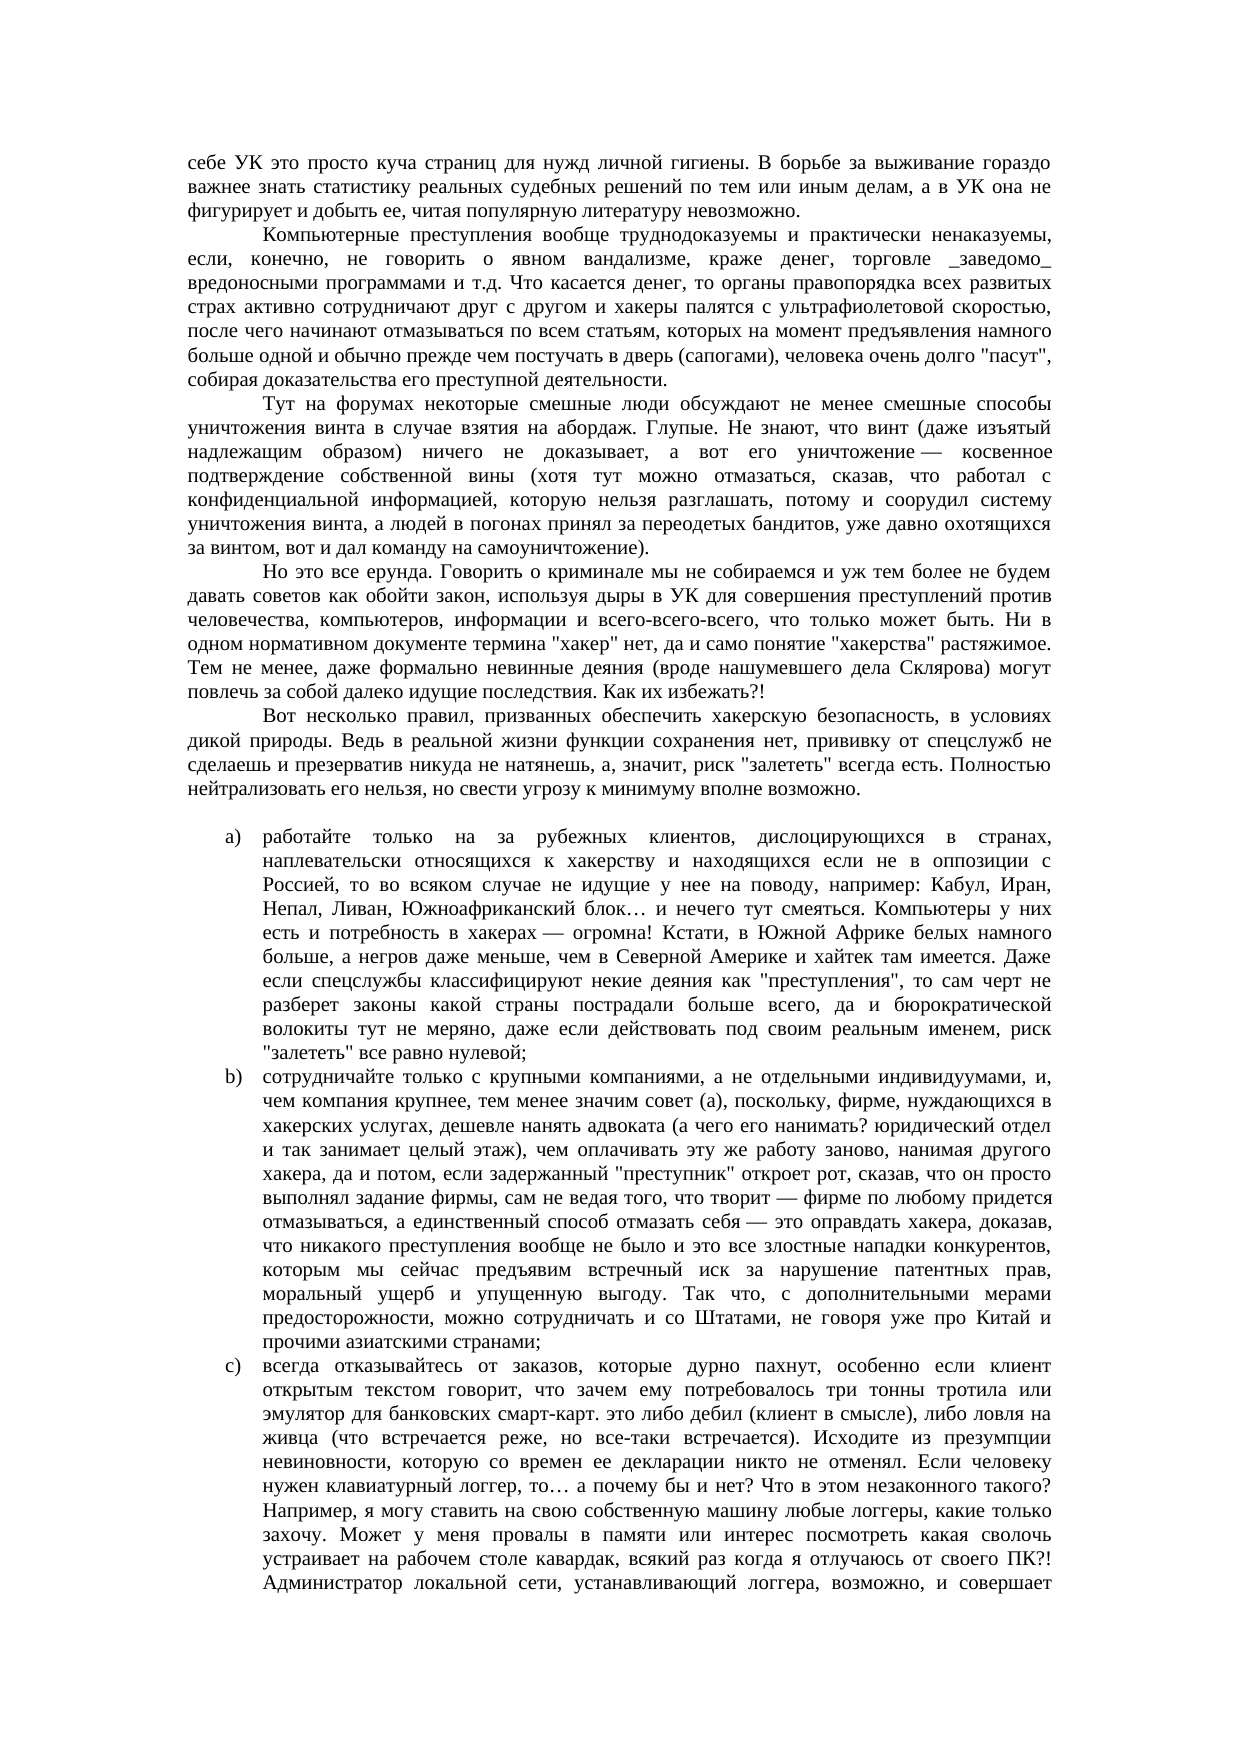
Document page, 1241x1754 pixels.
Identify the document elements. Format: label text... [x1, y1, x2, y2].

text Вот несколько правил, призванных обеспечить хакерскую безопасность, в условиях дикой природы. Ведь в реальной жизни функции сохранения нет, прививку от спецслужб не сделаешь и презерватив никуда не натянешь, а, значит, риск "залететь" всегда есть. Полностью нейтрализовать его нельзя, но свести угрозу к минимуму вполне возможно. [187, 703, 1053, 800]
list сотрудничайте только с крупными компаниями, а не отдельными индивидуумами, и, чем компания крупнее, тем менее значим совет (а), поскольку, фирме, нуждающихся в хакерских услугах, дешевле нанять адвоката (а чего его нанимать? юридический отдел и так занимает целый этаж), чем оплачивать эту же работу заново, нанимая другого хакера, да и потом, если задержанный "преступник" откроет рот, сказав, что он просто выполнял задание фирмы, сам не ведая того, что творит — фирме по любому придется отмазываться, а единственный способ отмазать себя — это оправдать хакера, доказав, что никакого преступления вообще не было и это все злостные нападки конкурентов, которым мы сейчас предъявим встречный иск за нарушение патентных прав, моральный ущерб и упущенную выгоду. Так что, с дополнительными мерами предосторожности, можно сотрудничать и со Штатами, не говоря уже про Китай и прочими азиатскими странами; [225, 1064, 1053, 1353]
list работайте только на за рубежных клиентов, дислоцирующихся в странах, наплевательски относящихся к хакерству и находящихся если не в оппозиции с Россией, то во всяком случае не идущие у нее на поводу, например: Кабул, Иран, Непал, Ливан, Южноафриканский блок… и нечего тут смеяться. Компьютеры у них есть и потребность в хакерах — огромна! Кстати, в Южной Африке белых намного больше, а негров даже меньше, чем в Северной Америке и хайтек там имеется. Даже если спецслужбы классифицируют некие деяния как "преступления", то сам черт не разберет законы какой страны пострадали больше всего, да и бюрократической волокиты тут не меряно, даже если действовать под своим реальным именем, риск "залететь" все равно нулевой; [225, 824, 1053, 1064]
text Но это все ерунда. Говорить о криминале мы не собираемся и уж тем более не будем давать советов как обойти закон, используя дыры в УК для совершения преступлений против человечества, компьютеров, информации и всего-всего-всего, что только может быть. Ни в одном нормативном документе термина "хакер" нет, да и само понятие "хакерства" растяжимое. Тем не менее, даже формально невинные деяния (вроде нашумевшего дела Склярова) могут повлечь за собой далеко идущие последствия. Как их избежать?! [187, 559, 1053, 703]
text себе УК это просто куча страниц для нужд личной гигиены. В борьбе за выживание гораздо важнее знать статистику реальных судебных решений по тем или иным делам, а в УК она не фигурирует и добыть ее, читая популярную литературу невозможно. [187, 150, 1053, 222]
list всегда отказывайтесь от заказов, которые дурно пахнут, особенно если клиент открытым текстом говорит, что зачем ему потребовалось три тонны тротила или эмулятор для банковских смарт-карт. это либо дебил (клиент в смысле), либо ловля на живца (что встречается реже, но все-таки встречается). Исходите из презумпции невиновности, которую со времен ее декларации никто не отменял. Если человеку нужен клавиатурный логгер, то… а почему бы и нет? Что в этом незаконного такого? Например, я могу ставить на свою собственную машину любые логгеры, какие только захочу. Может у меня провалы в памяти или интерес посмотреть какая сволочь устраивает на рабочем столе кавардак, всякий раз когда я отлучаюсь от своего ПК?! Администратор локальной сети, устанавливающий логгера, возможно, и совершает [225, 1353, 1053, 1594]
text Тут на форумах некоторые смешные люди обсуждают не менее смешные способы уничтожения винта в случае взятия на абордаж. Глупые. Не знают, что винт (даже изъятый надлежащим образом) ничего не доказывает, а вот его уничтожение — косвенное подтверждение собственной вины (хотя тут можно отмазаться, сказав, что работал с конфиденциальной информацией, которую нельзя разглашать, потому и соорудил систему уничтожения винта, а людей в погонах принял за переодетых бандитов, уже давно охотящихся за винтом, вот и дал команду на самоуничтожение). [187, 391, 1053, 559]
text Компьютерные преступления вообще труднодоказуемы и практически ненаказуемы, если, конечно, не говорить о явном вандализме, краже денег, торговле _заведомо_ вредоносными программами и т.д. Что касается денег, то органы правопорядка всех развитых страх активно сотрудничают друг с другом и хакеры палятся с ультрафиолетовой скоростью, после чего начинают отмазываться по всем статьям, которых на момент предъявления намного больше одной и обычно прежде чем постучать в дверь (сапогами), человека очень долго "пасут", собирая доказательства его преступной деятельности. [187, 222, 1053, 391]
